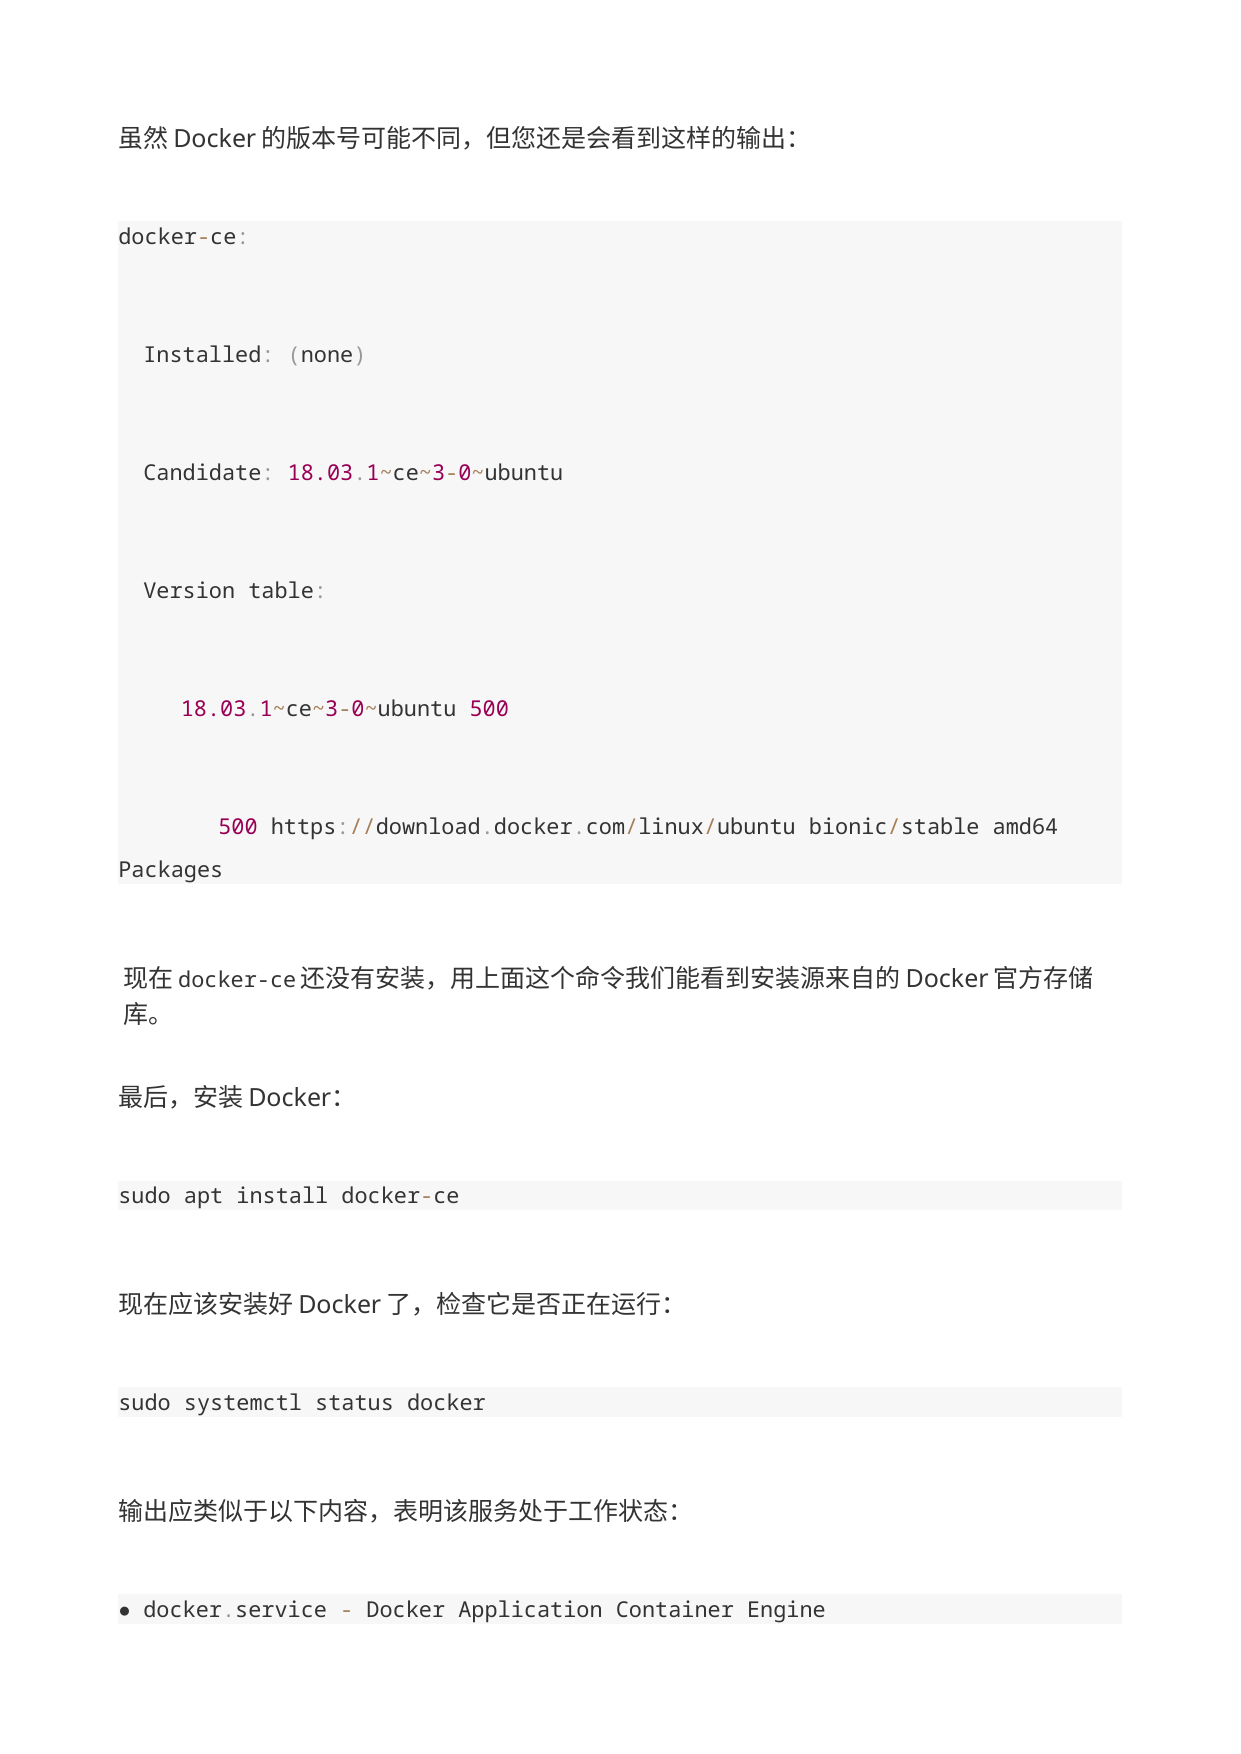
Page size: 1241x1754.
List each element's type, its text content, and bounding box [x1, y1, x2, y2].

text 虽然Docker的版本号可能不同，但您还是会看到这样的输出： [118, 118, 1122, 154]
text 18.03.1~ce~3-0~ubuntu 500 [118, 693, 1122, 723]
text 500 https://download.docker.com/linux/ubuntu bionic/stable amd64 Packages [118, 811, 1122, 884]
text sudo systemctl status docker [118, 1387, 1122, 1417]
text 现在docker-ce还没有安装，用上面这个命令我们能看到安装源来自的Docker官方存储库。 [123, 958, 1117, 1031]
text docker-ce: [118, 221, 1122, 251]
text ● docker.service - Docker Application Container Engine [118, 1594, 1122, 1624]
text Installed: (none) [118, 339, 1122, 369]
text Version table: [118, 575, 1122, 605]
text 最后，安装Docker： [118, 1078, 1122, 1114]
text 现在应该安装好Docker了，检查它是否正在运行： [118, 1284, 1122, 1321]
text 输出应类似于以下内容，表明该服务处于工作状态： [118, 1491, 1122, 1527]
text sudo apt install docker-ce [118, 1181, 1122, 1210]
text Candidate: 18.03.1~ce~3-0~ubuntu [118, 457, 1122, 487]
